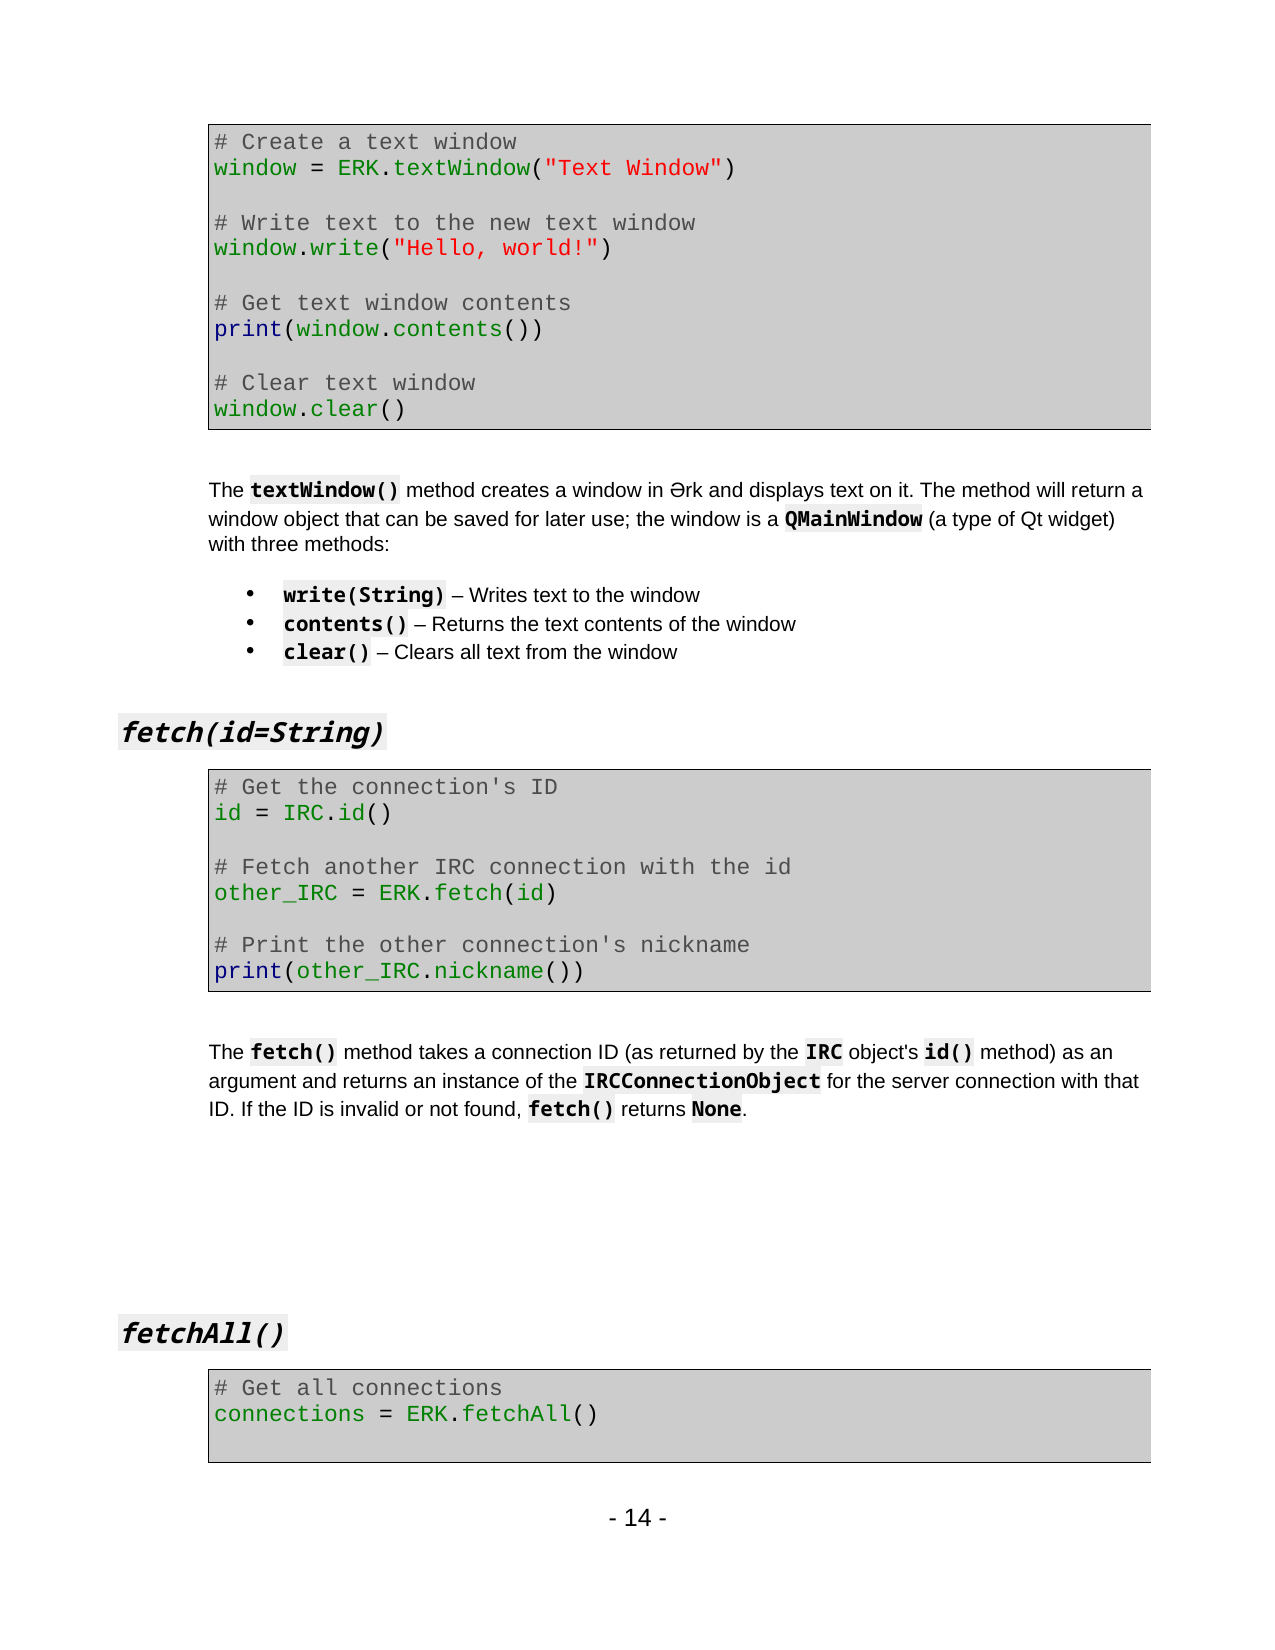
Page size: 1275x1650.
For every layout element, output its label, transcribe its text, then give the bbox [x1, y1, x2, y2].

table_header [118, 1364, 202, 1469]
table_header # Create a text window window = ERK.textWindow("Text Window") # Write text to the new text window window.write("Hello, world!") # Get text window contents print(window.contents()) # Clear text window window.clear() [209, 125, 1151, 429]
table_header [118, 763, 202, 1032]
subtitle fetch(id=String) [118, 712, 1157, 750]
table_header [203, 763, 1157, 1032]
table_header [203, 118, 1157, 470]
table_header # Get all connections connections = ERK.fetchAll() [209, 1370, 1151, 1462]
table_cell [118, 470, 202, 671]
table_cell The fetch() method takes a connection ID (as returned by the IRC object's id() method) as an argument and returns an instance of the IRCConnectionObject for the server connection with that ID. If the ID is invalid or not found, fetch() returns None. [203, 1032, 1157, 1128]
table_header [118, 118, 202, 470]
table_cell The textWindow() method creates a window in Ərk and displays text on it. The method will return a window object that can be saved for later use; the window is a QMainWindow (a type of Qt widget) with three methods: write(String) – Writes text to the window contents() – Returns the text contents of the window clear() – Clears all text from the window [203, 470, 1157, 671]
table_header [203, 1364, 1157, 1469]
table_cell [118, 1032, 202, 1128]
subtitle fetchAll() [118, 1313, 1157, 1351]
table_header # Get the connection's ID id = IRC.id() # Fetch another IRC connection with the id other_IRC = ERK.fetch(id) # Print the other connection's nickname print(other_IRC.nickname()) [209, 770, 1151, 991]
